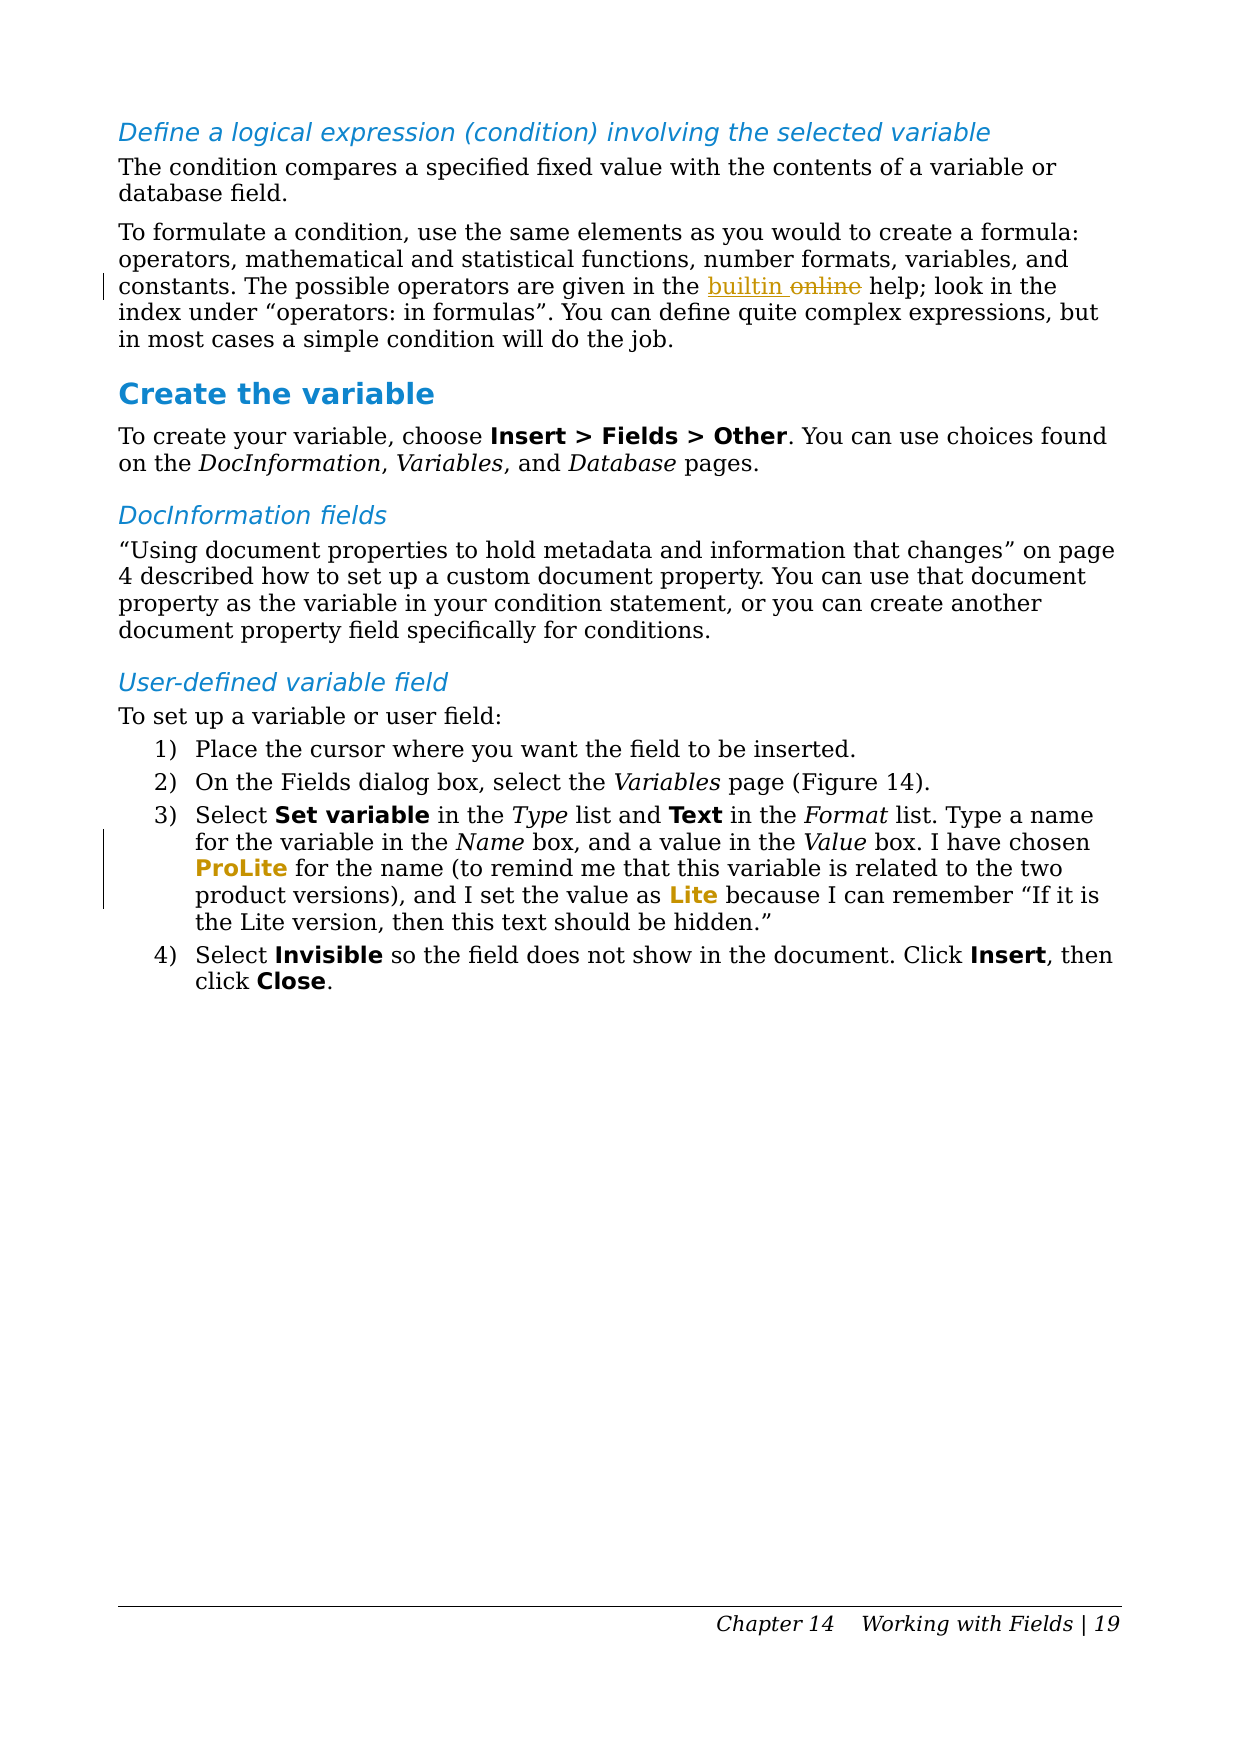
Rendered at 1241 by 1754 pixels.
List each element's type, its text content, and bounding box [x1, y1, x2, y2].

list On the Fields dialog box, select the Variables page (Figure 14). [177, 769, 1122, 796]
list Select Set variable in the Type list and Text in the Format list. Type a name for the variable in the Name box, and a value in the Value box. I have chosen ProLite for the name (to remind me that this variable is related to the two product versions), and I set the value as Lite because I can remember “If it is the Lite version, then this text should be hidden.” [177, 802, 1122, 936]
list Select Invisible so the field does not show in the document. Click Insert, then click Close. [177, 942, 1122, 995]
text To create your variable, choose Insert > Fields > Other. You can use choices found on the DocInformation, Variables, and Database pages. [118, 423, 1122, 477]
text The condition compares a specified fixed value with the contents of a variable or database field. [118, 154, 1122, 207]
subtitle DocInformation fields [118, 501, 1122, 530]
text “Using document properties to hold metadata and information that changes” on page 4 described how to set up a custom document property. You can use that document property as the variable in your condition statement, or you can create another document property field specifically for conditions. [118, 537, 1122, 643]
list To set up a variable or user field: [118, 703, 1122, 730]
subtitle User-defined variable field [118, 668, 1122, 697]
subtitle Create the variable [118, 377, 1122, 411]
text To formulate a condition, use the same elements as you would to create a formula: operators, mathematical and statistical functions, number formats, variables, and constants. The possible operators are given in the builtin help; look in the index under “operators: in formulas”. You can define quite complex expressions, but in most cases a simple condition will do the job. [118, 219, 1122, 353]
list Place the cursor where you want the field to be inserted. [177, 736, 1122, 763]
subtitle Define a logical expression (condition) involving the selected variable [118, 118, 1122, 147]
